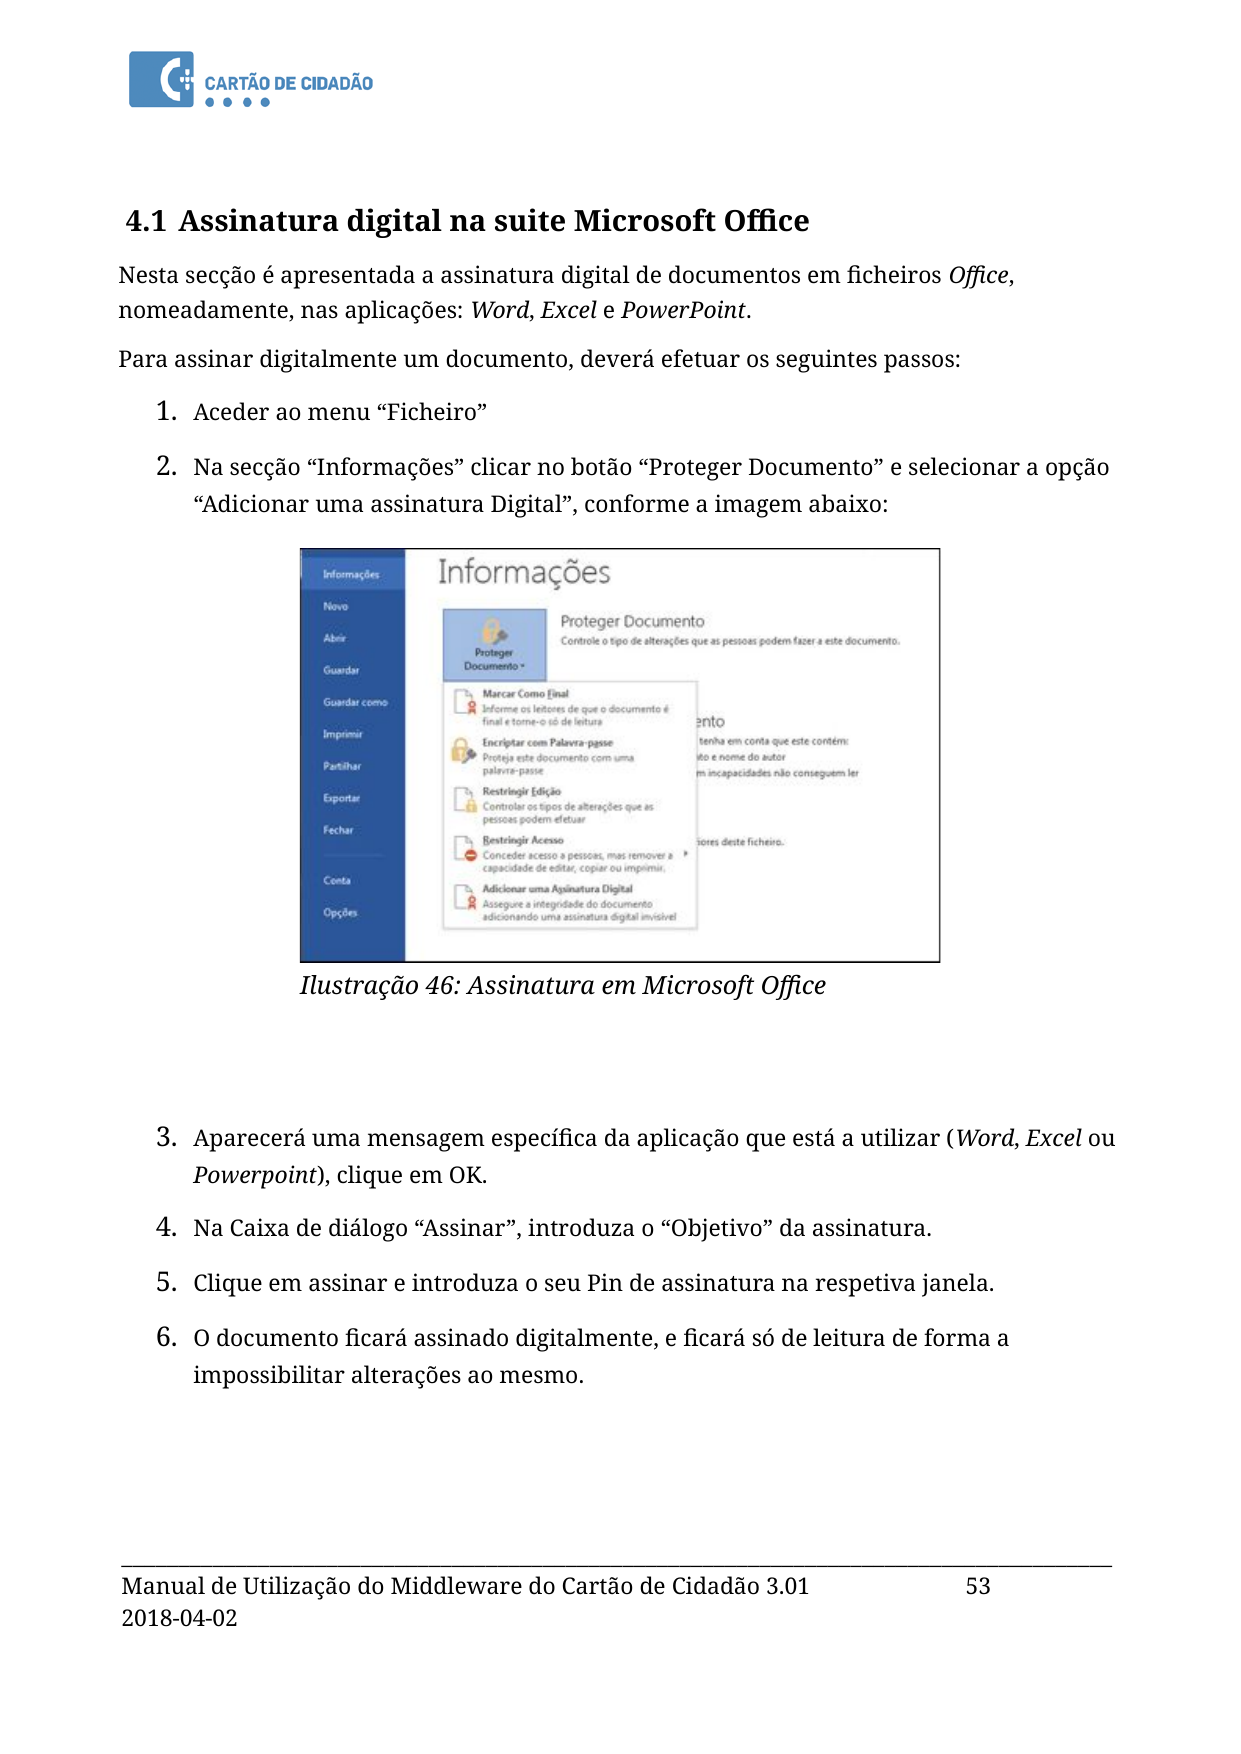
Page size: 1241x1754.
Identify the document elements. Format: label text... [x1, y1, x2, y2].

text Nesta secção é apresentada a assinatura digital de documentos em ficheiros Office, nomeadamente, nas aplicações: Word, Excel e PowerPoint. [118, 258, 1122, 326]
list O documento ficará assinado digitalmente, e ficará só de leitura de forma a impossibilitar alterações ao mesmo. [156, 1317, 1122, 1390]
list Na Caixa de diálogo “Assinar”, introduza o “Objetivo” da assinatura. [156, 1207, 1122, 1244]
list Aparecerá uma mensagem específica da aplicação que está a utilizar (Word, Excel ou Powerpoint), clique em OK. [156, 1117, 1122, 1190]
text Ilustração 46: Assinatura em Microsoft Office [300, 963, 940, 1002]
list Na secção “Informações” clicar no botão “Proteger Documento” e selecionar a opção “Adicionar uma assinatura Digital”, conforme a imagem abaixo: [156, 446, 1122, 519]
list Clique em assinar e introduza o seu Pin de assinatura na respetiva janela. [156, 1262, 1122, 1299]
subtitle Assinatura digital na suite Microsoft Office [118, 200, 1122, 240]
picture [127, 45, 420, 115]
text Para assinar digitalmente um documento, deverá efetuar os seguintes passos: [118, 343, 1122, 374]
picture [299, 548, 941, 963]
list Aceder ao menu “Ficheiro” [156, 391, 1122, 428]
